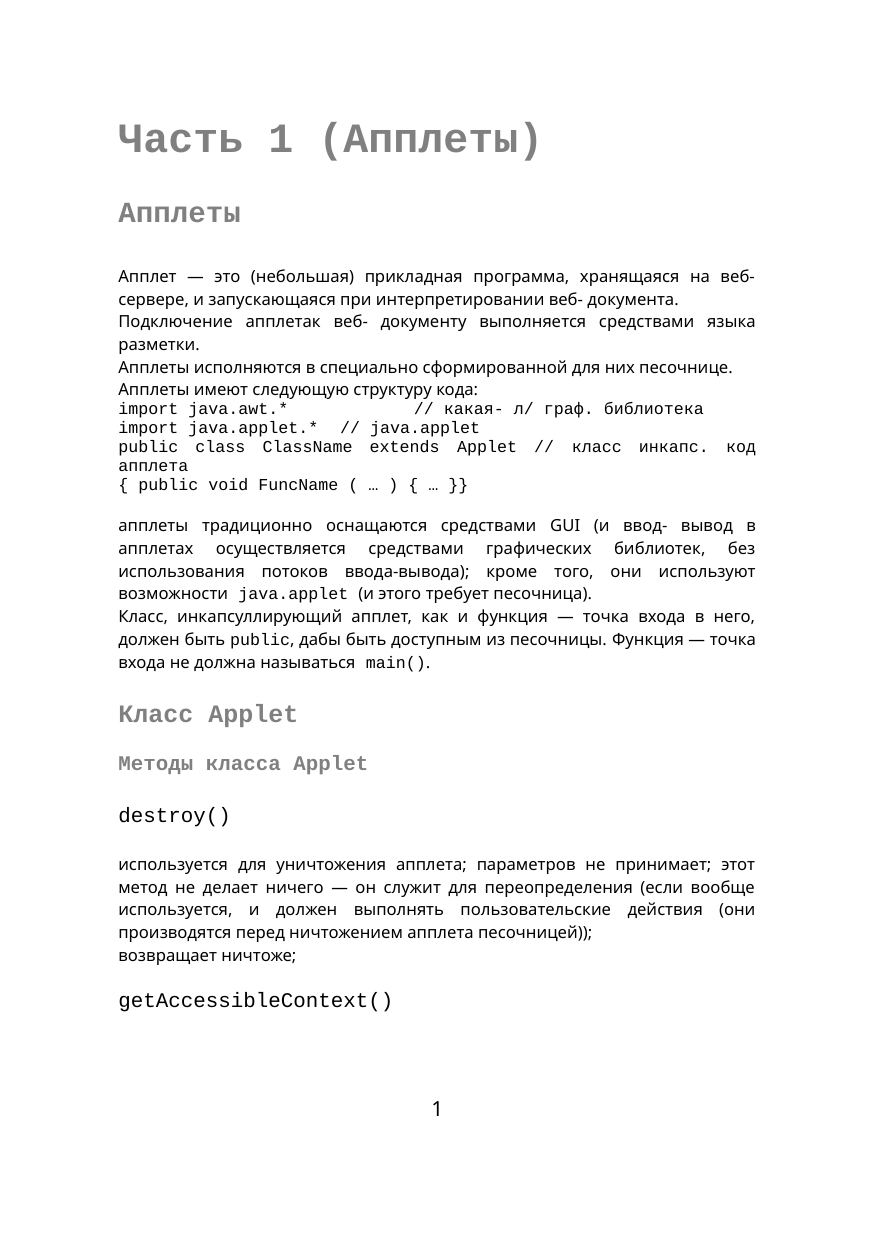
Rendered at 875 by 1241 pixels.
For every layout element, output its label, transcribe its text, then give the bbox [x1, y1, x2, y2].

text Часть 1 (Апплеты) [118, 118, 756, 165]
text Класс, инкапсуллирующий апплет, как и функция — точка входа в него, должен быть public, дабы быть доступным из песочницы. Функция — точка входа не должна называться main(). [118, 605, 756, 673]
text апплеты традиционно оснащаются средствами GUI (и ввод- вывод в апплетах осуществляется средствами графических библиотек, без использования потоков ввода-вывода); кроме того, они используют возможности java.applet (и этого требует песочница). [118, 514, 756, 605]
text destroy() [118, 805, 756, 829]
text public class ClassName extends Applet // класс инкапс. код апплета [118, 438, 756, 476]
text Методы класса Applet [118, 753, 756, 777]
text getAccessibleContext() [118, 990, 756, 1013]
text import java.applet.* // java.applet [118, 419, 756, 438]
text import java.awt.* // какая- л/ граф. библиотека [118, 401, 756, 419]
text Апплеты исполняются в специально сформированной для них песочнице. [118, 355, 756, 378]
text возвращает ничтоже; [118, 943, 756, 966]
text { public void FuncName ( … ) { … }} [118, 476, 756, 495]
text Апплет — это (небольшая) прикладная программа, хранящаяся на веб- сервере, и запускающаяся при интерпретировании веб- документа. [118, 264, 756, 310]
text используется для уничтожения апплета; параметров не принимает; этот метод не делает ничего — он служит для переопределения (если вообще используется, и должен выполнять пользовательские действия (они производятся перед ничтожением апплета песочницей)); [118, 853, 756, 943]
text Подключение апплетак веб- документу выполняется средствами языка разметки. [118, 310, 756, 355]
text Класс Applet [118, 701, 756, 730]
text Апплеты [118, 198, 756, 231]
text Апплеты имеют следующую структуру кода: [118, 378, 756, 401]
